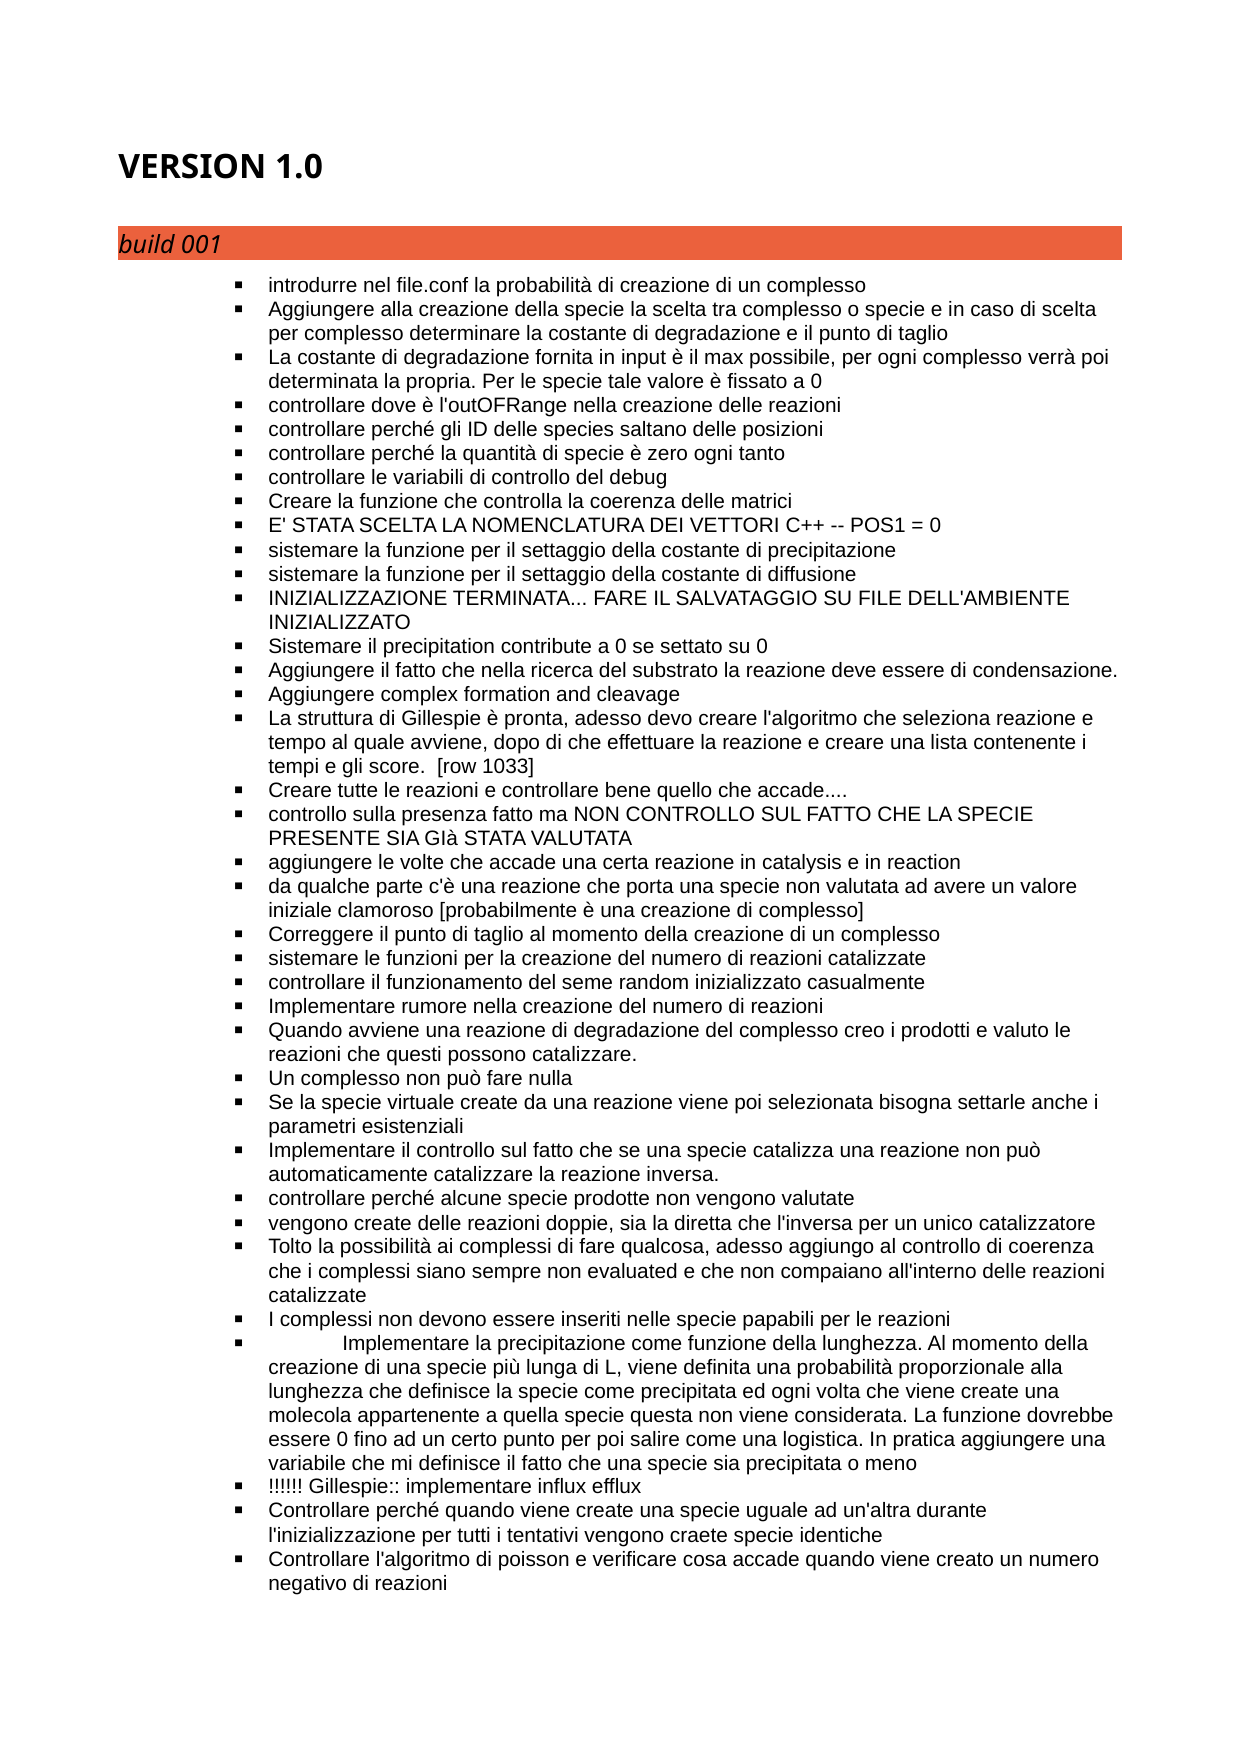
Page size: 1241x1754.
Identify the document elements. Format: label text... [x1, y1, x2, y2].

list I complessi non devono essere inseriti nelle specie papabili per le reazioni [231, 1306, 1122, 1330]
list Sistemare il precipitation contribute a 0 se settato su 0 [231, 633, 1122, 658]
list Aggiungere il fatto che nella ricerca del substrato la reazione deve essere di condensazione. [231, 658, 1122, 682]
list Aggiungere complex formation and cleavage [231, 682, 1122, 706]
list Creare tutte le reazioni e controllare bene quello che accade.... [231, 778, 1122, 802]
list INIZIALIZZAZIONE TERMINATA... FARE IL SALVATAGGIO SU FILE DELL'AMBIENTE INIZIALIZZATO [231, 586, 1122, 633]
subtitle VERSION 1.0 [118, 143, 1122, 189]
list controllare il funzionamento del seme random inizializzato casualmente [231, 970, 1122, 994]
list Creare la funzione che controlla la coerenza delle matrici [231, 489, 1122, 513]
list Un complesso non può fare nulla [231, 1066, 1122, 1090]
list Correggere il punto di taglio al momento della creazione di un complesso [231, 922, 1122, 946]
list controllo sulla presenza fatto ma NON CONTROLLO SUL FATTO CHE LA SPECIE PRESENTE SIA GIà STATA VALUTATA [231, 802, 1122, 850]
list Controllare l'algoritmo di poisson e verificare cosa accade quando viene creato un numero negativo di reazioni [231, 1546, 1122, 1594]
list Se la specie virtuale create da una reazione viene poi selezionata bisogna settarle anche i parametri esistenziali [231, 1090, 1122, 1138]
list Implementare rumore nella creazione del numero di reazioni [231, 994, 1122, 1018]
list Controllare perché quando viene create una specie uguale ad un'altra durante l'inizializzazione per tutti i tentativi vengono craete specie identiche [231, 1498, 1122, 1546]
list Aggiungere alla creazione della specie la scelta tra complesso o specie e in caso di scelta per complesso determinare la costante di degradazione e il punto di taglio [231, 297, 1122, 345]
list controllare le variabili di controllo del debug [231, 465, 1122, 489]
list aggiungere le volte che accade una certa reazione in catalysis e in reaction [231, 850, 1122, 874]
list introdurre nel file.conf la probabilità di creazione di un complesso [231, 273, 1122, 297]
list La costante di degradazione fornita in input è il max possibile, per ogni complesso verrà poi determinata la propria. Per le specie tale valore è fissato a 0 [231, 345, 1122, 393]
list sistemare la funzione per il settaggio della costante di precipitazione [231, 537, 1122, 561]
list controllare perché gli ID delle species saltano delle posizioni [231, 417, 1122, 441]
list sistemare le funzioni per la creazione del numero di reazioni catalizzate [231, 946, 1122, 970]
list sistemare la funzione per il settaggio della costante di diffusione [231, 561, 1122, 586]
list !!!!!! Gillespie:: implementare influx efflux [231, 1474, 1122, 1498]
subtitle build 001 [118, 226, 1122, 260]
list Implementare il controllo sul fatto che se una specie catalizza una reazione non può automaticamente catalizzare la reazione inversa. [231, 1138, 1122, 1186]
list Tolto la possibilità ai complessi di fare qualcosa, adesso aggiungo al controllo di coerenza che i complessi siano sempre non evaluated e che non compaiano all'interno delle reazioni catalizzate [231, 1234, 1122, 1306]
list vengono create delle reazioni doppie, sia la diretta che l'inversa per un unico catalizzatore [231, 1210, 1122, 1234]
list controllare perché alcune specie prodotte non vengono valutate [231, 1186, 1122, 1210]
list controllare dove è l'outOFRange nella creazione delle reazioni [231, 393, 1122, 417]
list Quando avviene una reazione di degradazione del complesso creo i prodotti e valuto le reazioni che questi possono catalizzare. [231, 1018, 1122, 1066]
list La struttura di Gillespie è pronta, adesso devo creare l'algoritmo che seleziona reazione e tempo al quale avviene, dopo di che effettuare la reazione e creare una lista contenente i tempi e gli score. [row 1033] [231, 706, 1122, 778]
list E' STATA SCELTA LA NOMENCLATURA DEI VETTORI C++ -- POS1 = 0 [231, 513, 1122, 537]
list controllare perché la quantità di specie è zero ogni tanto [231, 441, 1122, 465]
list Implementare la precipitazione come funzione della lunghezza. Al momento della creazione di una specie più lunga di L, viene definita una probabilità proporzionale alla lunghezza che definisce la specie come precipitata ed ogni volta che viene create una molecola appartenente a quella specie questa non viene considerata. La funzione dovrebbe essere 0 fino ad un certo punto per poi salire come una logistica. In pratica aggiungere una variabile che mi definisce il fatto che una specie sia precipitata o meno [231, 1330, 1122, 1474]
list da qualche parte c'è una reazione che porta una specie non valutata ad avere un valore iniziale clamoroso [probabilmente è una creazione di complesso] [231, 874, 1122, 922]
